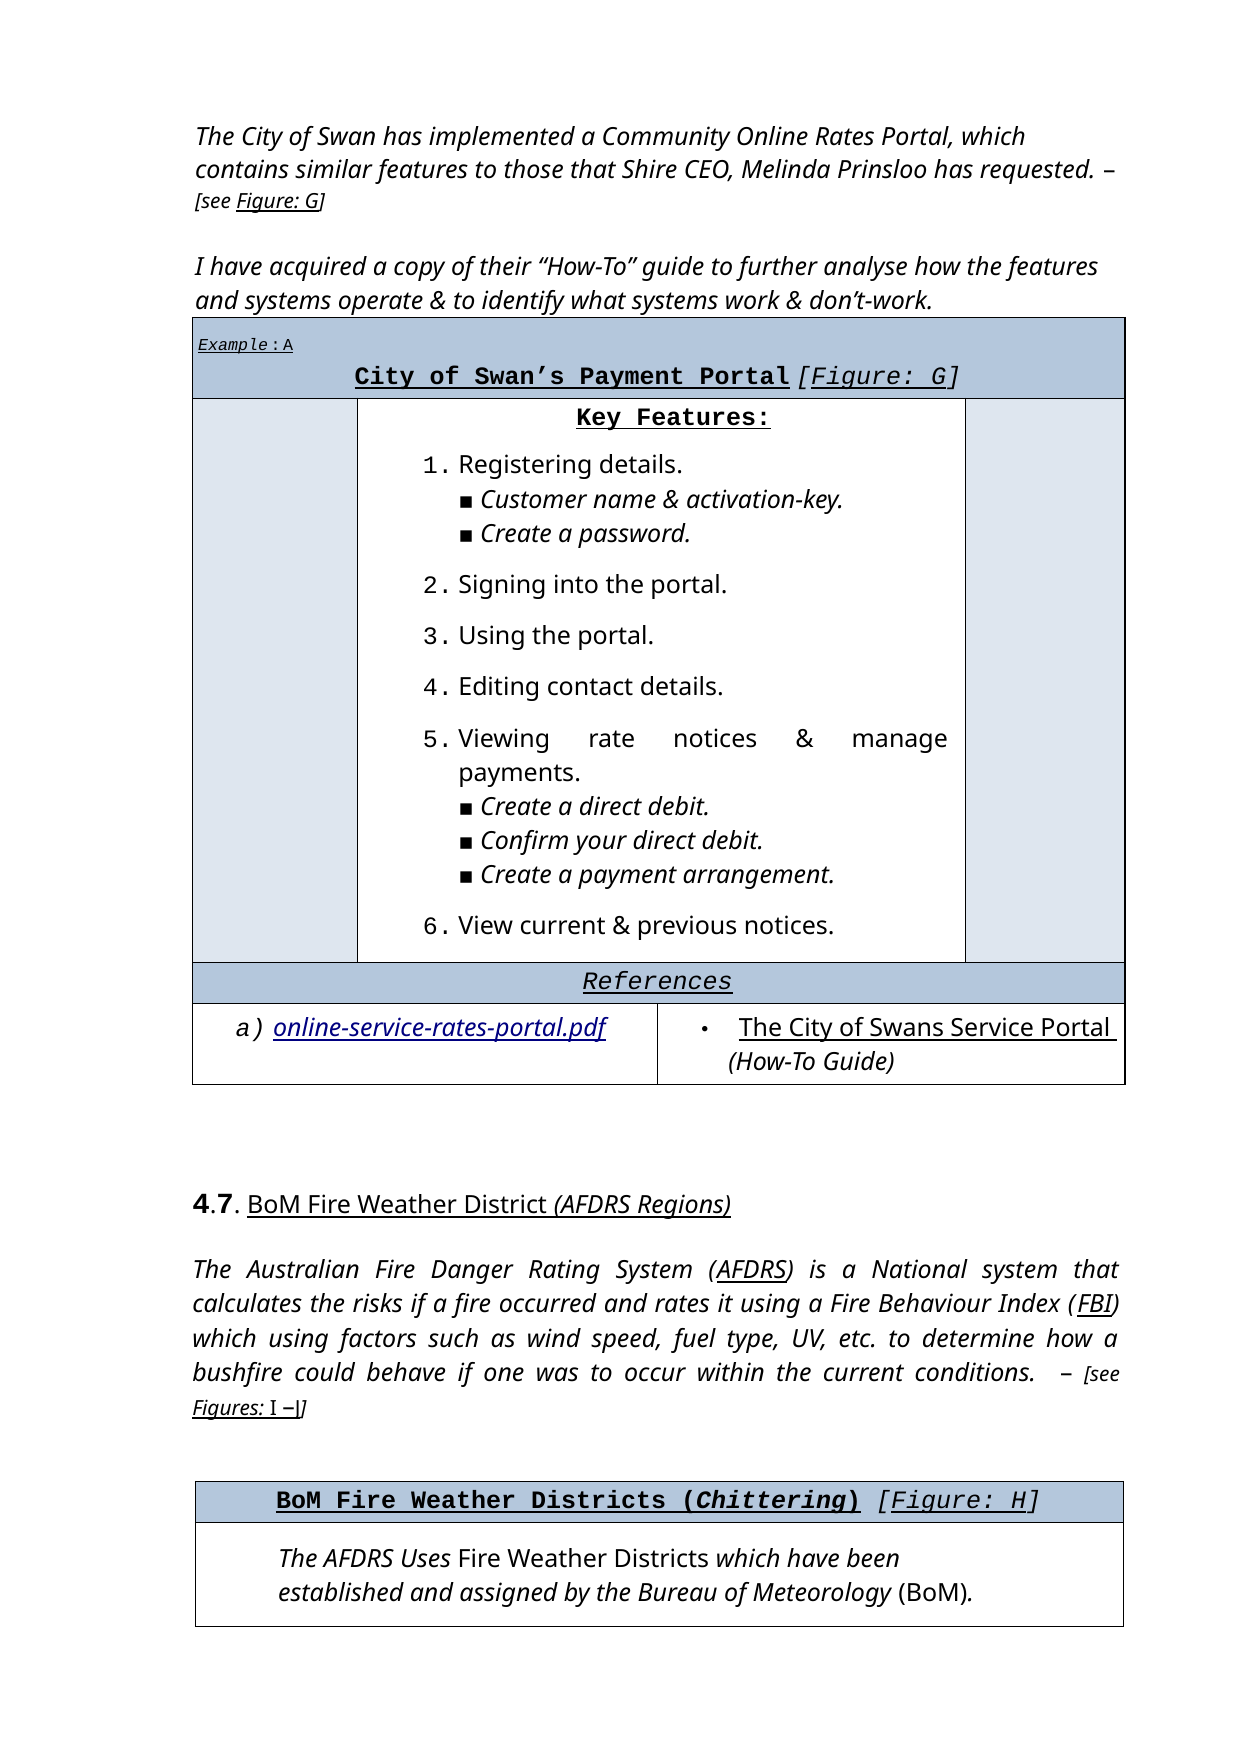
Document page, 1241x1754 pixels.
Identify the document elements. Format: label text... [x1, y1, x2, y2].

table_header BoM Fire Weather Districts (Chittering) [Figure: H] [196, 1482, 1123, 1522]
table_cell online-service-rates-portal.pdf [193, 1004, 657, 1084]
table_cell [966, 399, 1124, 962]
text I have acquired a copy of their “How-To” guide to further analyse how the features and systems operate & to identify what systems work & don’t-work. [195, 215, 1122, 317]
table_cell References [193, 963, 1124, 1003]
table_header Example : A City of Swan’s Payment Portal [Figure: G] [193, 318, 1124, 398]
table_cell The AFDRS Uses Fire Weather Districts which have been established and assigned by the Bureau of Meteorology (BoM). [196, 1523, 1123, 1626]
table_cell Key Features: Registering details. ▪ Customer name & activation-key. ▪ Create a password. Signing into the portal. Using the portal. Editing contact details. Viewing rate notices & manage payments. ▪ Create a direct debit. ▪ Confirm your direct debit. ▪ Create a payment arrangement. View current & previous notices. [358, 399, 965, 962]
text The Australian Fire Danger Rating System (AFDRS) is a National system that calculates the risks if a fire occurred and rates it using a Fire Behaviour Index (FBI) which using factors such as wind speed, fuel type, UV, etc. to determine how a bushfire could behave if one was to occur within the current conditions. – [see Figures: I –J] [192, 1252, 1122, 1422]
table_cell The City of Swans Service Portal (How-To Guide) [658, 1004, 1124, 1084]
table_cell [193, 399, 357, 962]
text The City of Swan has implemented a Community Online Rates Portal, which contains similar features to those that Shire CEO, Melinda Prinsloo has requested. – [see Figure: G] [195, 118, 1122, 215]
text 4.7. BoM Fire Weather District (AFDRS Regions) [192, 1187, 1122, 1222]
